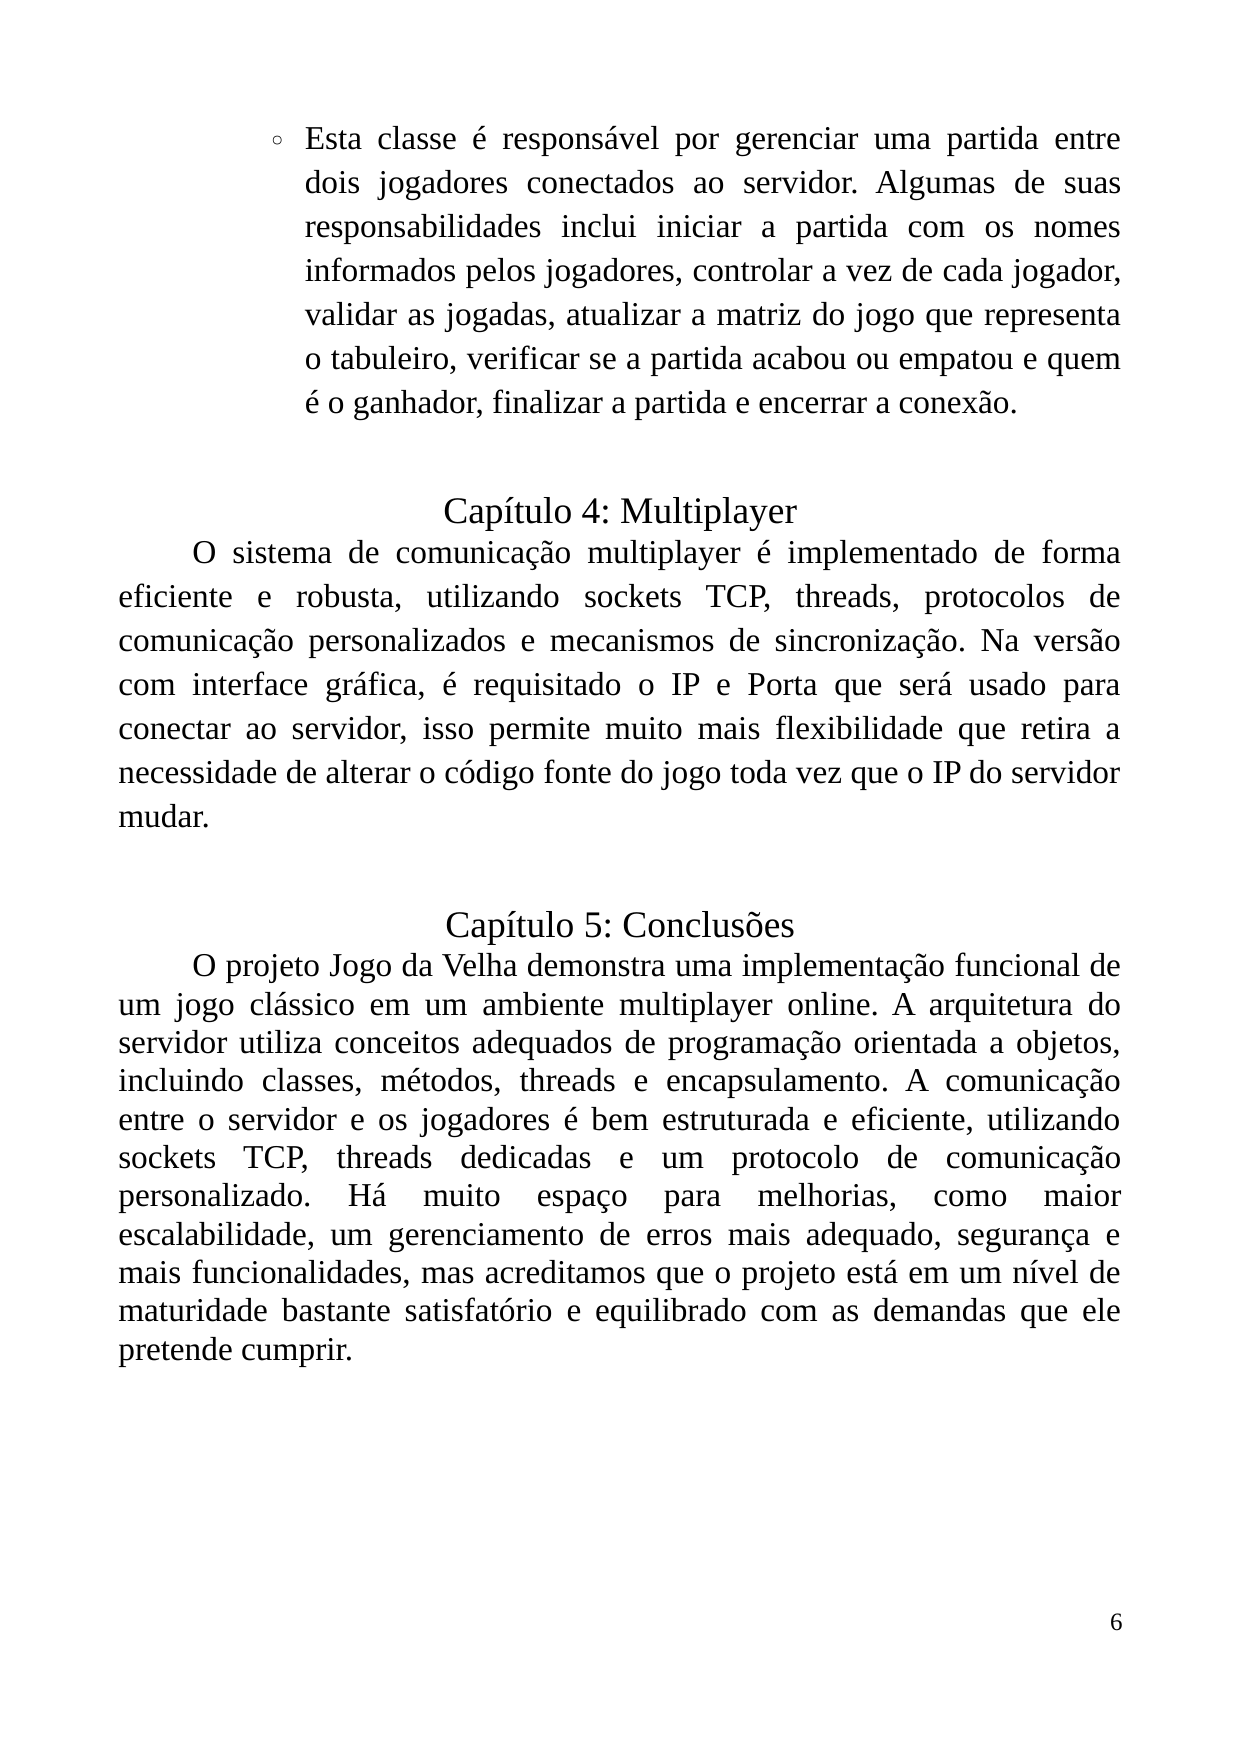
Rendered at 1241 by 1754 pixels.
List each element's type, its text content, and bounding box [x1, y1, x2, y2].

list Esta classe é responsável por gerenciar uma partida entre dois jogadores conectados ao servidor. Algumas de suas responsabilidades inclui iniciar a partida com os nomes informados pelos jogadores, controlar a vez de cada jogador, validar as jogadas, atualizar a matriz do jogo que representa o tabuleiro, verificar se a partida acabou ou empatou e quem é o ganhador, finalizar a partida e encerrar a conexão. [267, 118, 1122, 421]
text O sistema de comunicação multiplayer é implementado de forma eficiente e robusta, utilizando sockets TCP, threads, protocolos de comunicação personalizados e mecanismos de sincronização. Na versão com interface gráfica, é requisitado o IP e Porta que será usado para conectar ao servidor, isso permite muito mais flexibilidade que retira a necessidade de alterar o código fonte do jogo toda vez que o IP do servidor mudar. [118, 532, 1122, 834]
text Capítulo 4: Multiplayer [118, 489, 1122, 532]
text Capítulo 5: Conclusões [118, 902, 1122, 946]
text O projeto Jogo da Velha demonstra uma implementação funcional de um jogo clássico em um ambiente multiplayer online. A arquitetura do servidor utiliza conceitos adequados de programação orientada a objetos, incluindo classes, métodos, threads e encapsulamento. A comunicação entre o servidor e os jogadores é bem estruturada e eficiente, utilizando sockets TCP, threads dedicadas e um protocolo de comunicação personalizado. Há muito espaço para melhorias, como maior escalabilidade, um gerenciamento de erros mais adequado, segurança e mais funcionalidades, mas acreditamos que o projeto está em um nível de maturidade bastante satisfatório e equilibrado com as demandas que ele pretende cumprir. [118, 946, 1122, 1367]
